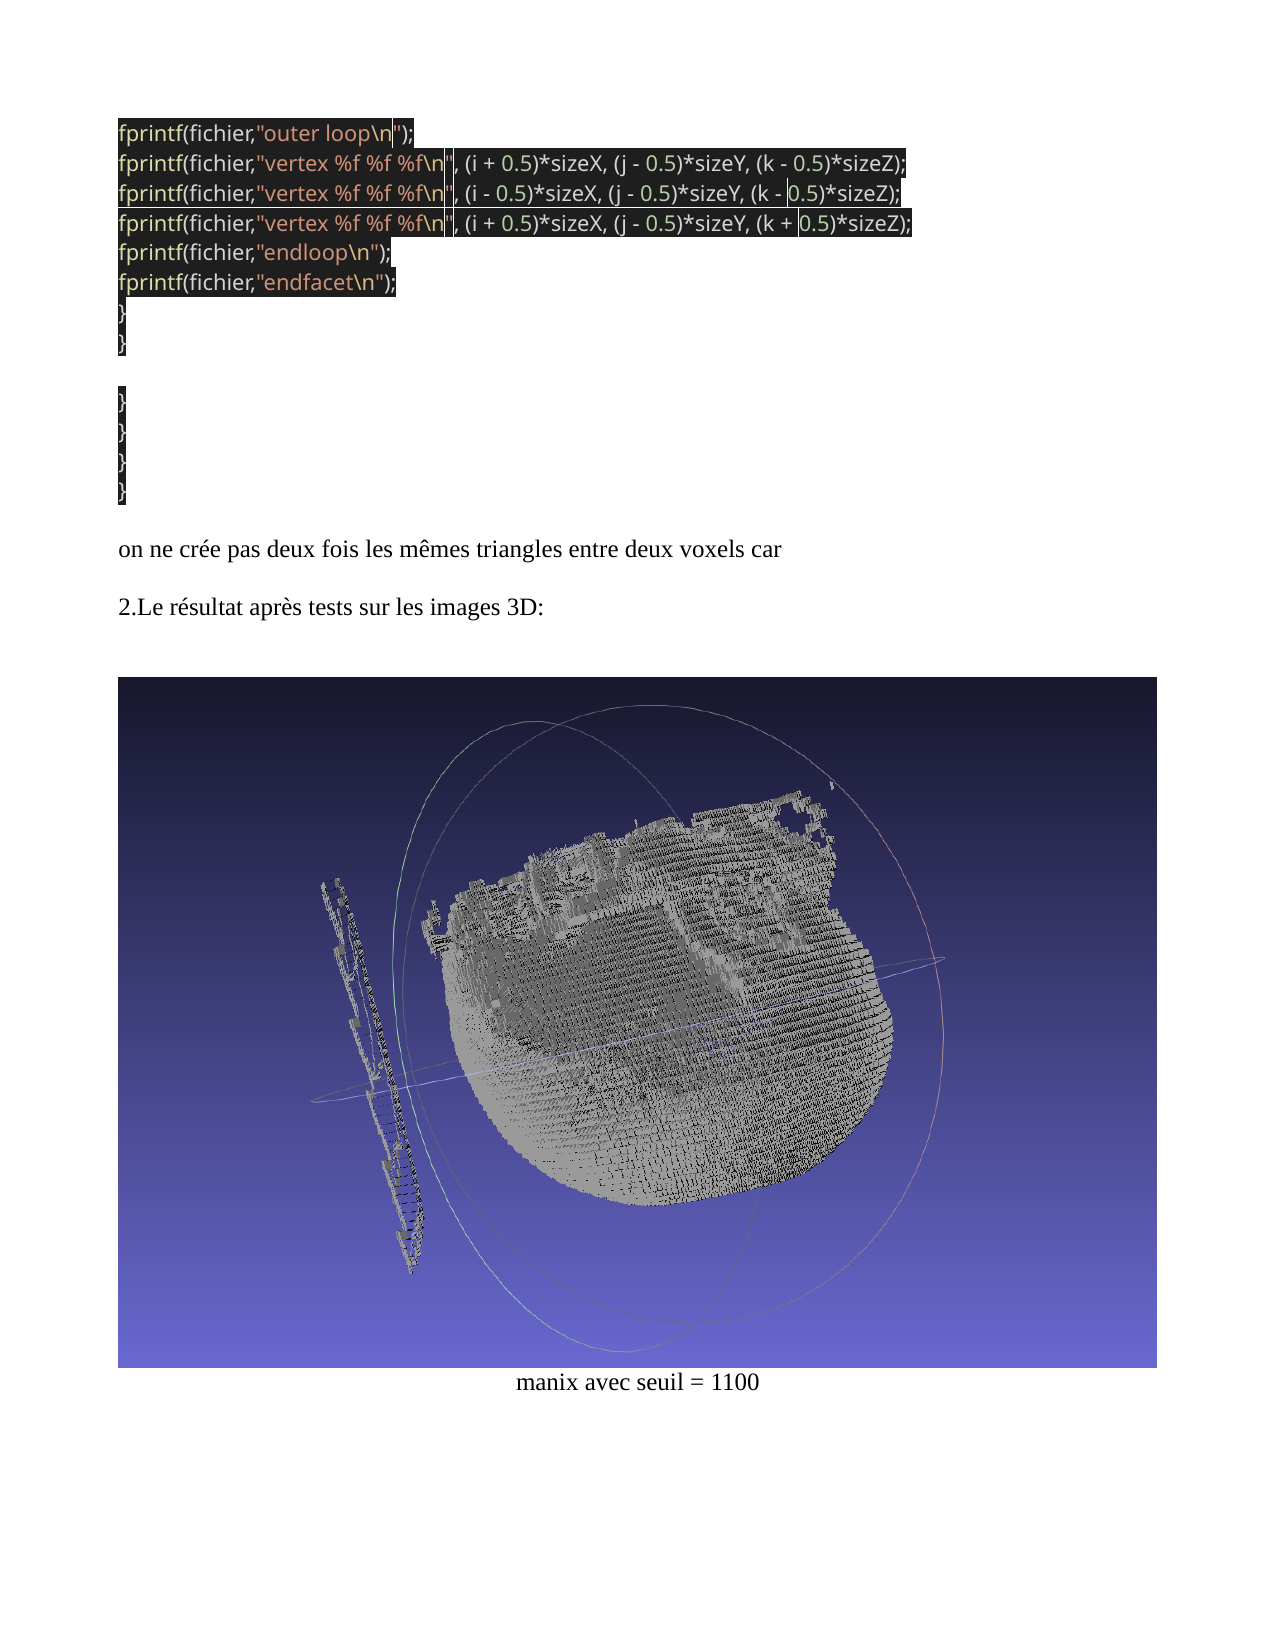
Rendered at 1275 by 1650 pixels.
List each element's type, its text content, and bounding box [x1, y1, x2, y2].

text } [118, 386, 1157, 416]
picture [118, 677, 1157, 1368]
text manix avec seuil = 1100 [118, 1368, 1157, 1396]
text fprintf(fichier,"endloop\n"); [118, 237, 1157, 267]
text fprintf(fichier,"vertex %f %f %f\n", (i - 0.5)*sizeX, (j - 0.5)*sizeY, (k - 0.5)*sizeZ); [118, 178, 1157, 207]
text } [118, 446, 1157, 476]
text fprintf(fichier,"vertex %f %f %f\n", (i + 0.5)*sizeX, (j - 0.5)*sizeY, (k - 0.5)*sizeZ); [118, 148, 1157, 178]
text fprintf(fichier,"outer loop\n"); [118, 118, 1157, 148]
text } [118, 327, 1157, 356]
text } [118, 416, 1157, 446]
text } [118, 297, 1157, 327]
text fprintf(fichier,"endfacet\n"); [118, 267, 1157, 297]
text fprintf(fichier,"vertex %f %f %f\n", (i + 0.5)*sizeX, (j - 0.5)*sizeY, (k + 0.5)*sizeZ); [118, 207, 1157, 237]
text } [118, 476, 1157, 505]
text 2.Le résultat après tests sur les images 3D: [118, 592, 1157, 620]
text on ne crée pas deux fois les mêmes triangles entre deux voxels car [118, 534, 1157, 563]
